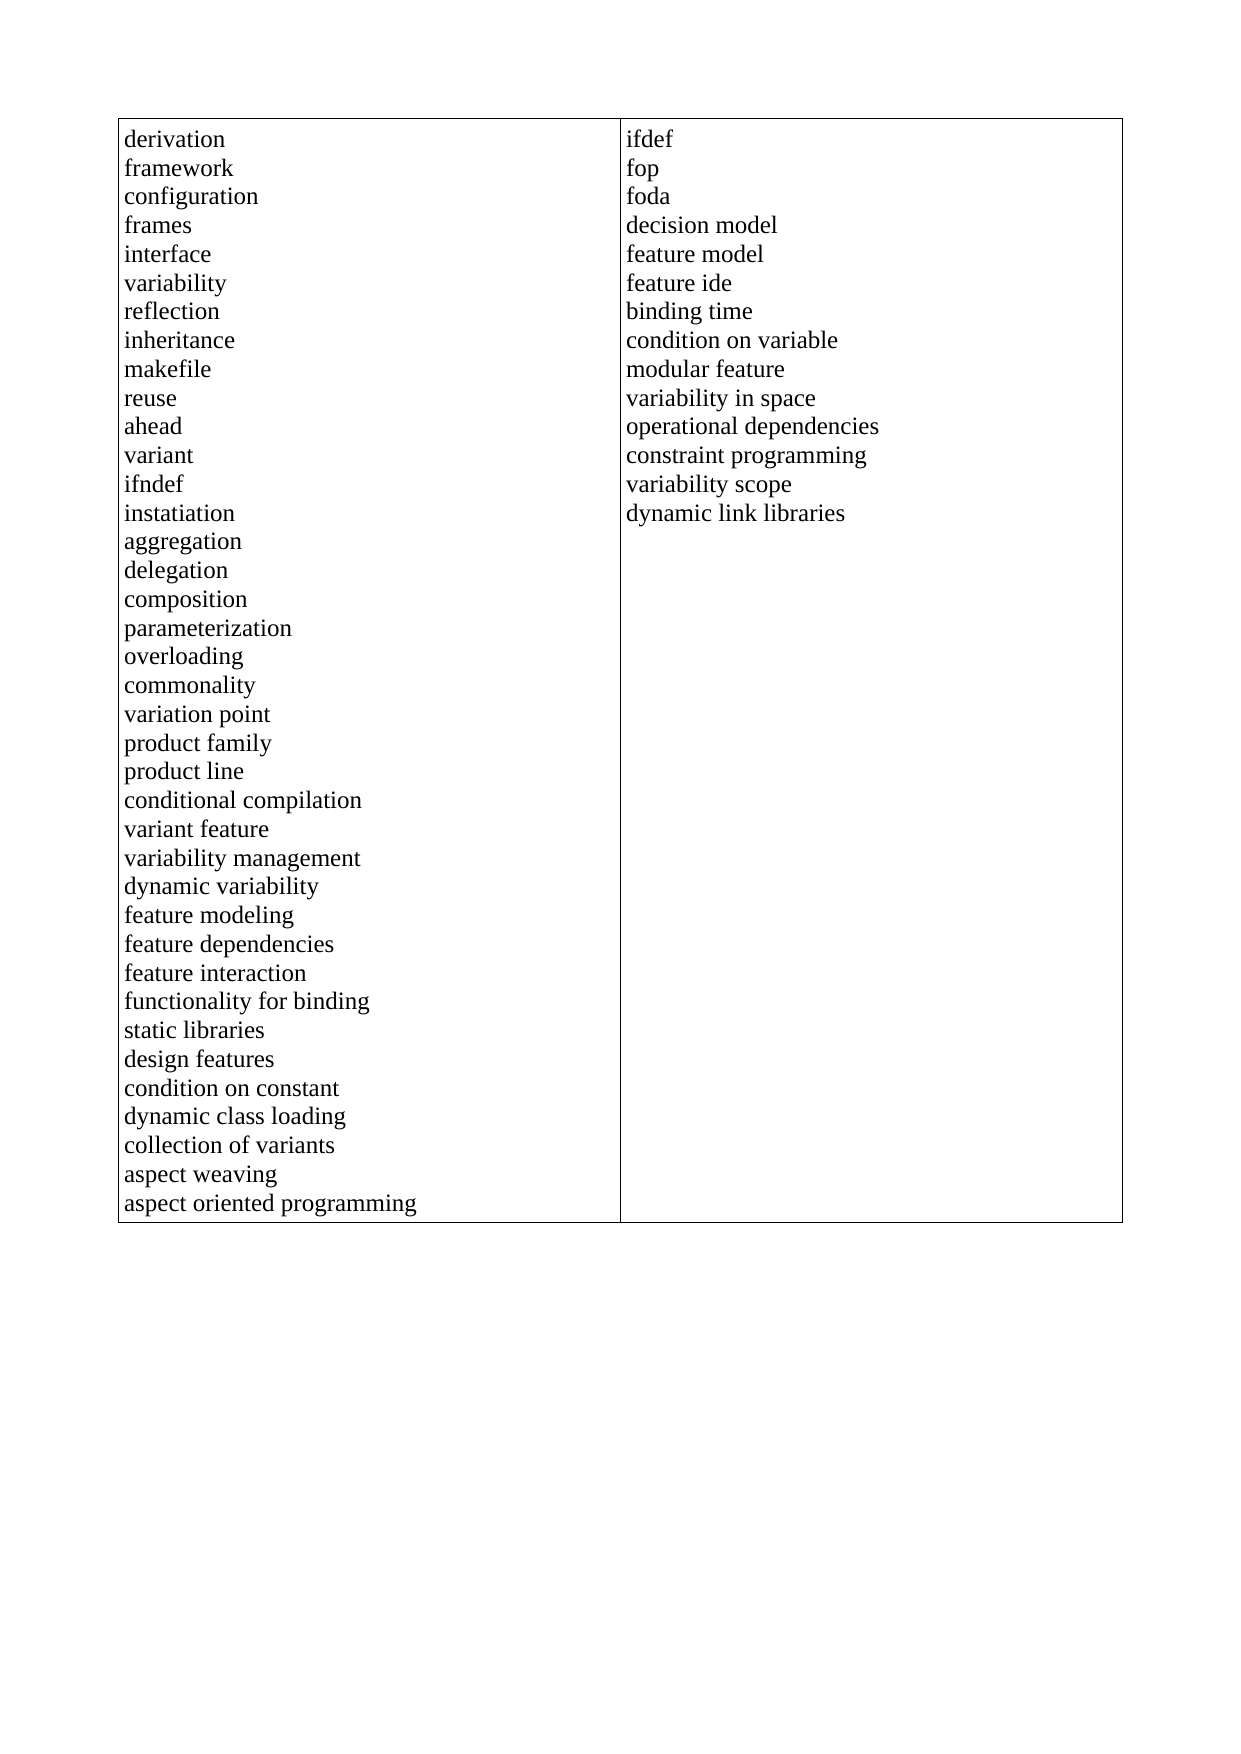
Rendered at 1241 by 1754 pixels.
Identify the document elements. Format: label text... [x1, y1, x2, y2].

table_header derivation framework configuration frames interface variability reflection inheritance makefile reuse ahead variant ifndef instatiation aggregation delegation composition parameterization overloading commonality variation point product family product line conditional compilation variant feature variability management dynamic variability feature modeling feature dependencies feature interaction functionality for binding static libraries design features condition on constant dynamic class loading collection of variants aspect weaving aspect oriented programming [119, 119, 620, 1222]
table_header ifdef fop foda decision model feature model feature ide binding time condition on variable modular feature variability in space operational dependencies constraint programming variability scope dynamic link libraries [621, 119, 1122, 1222]
